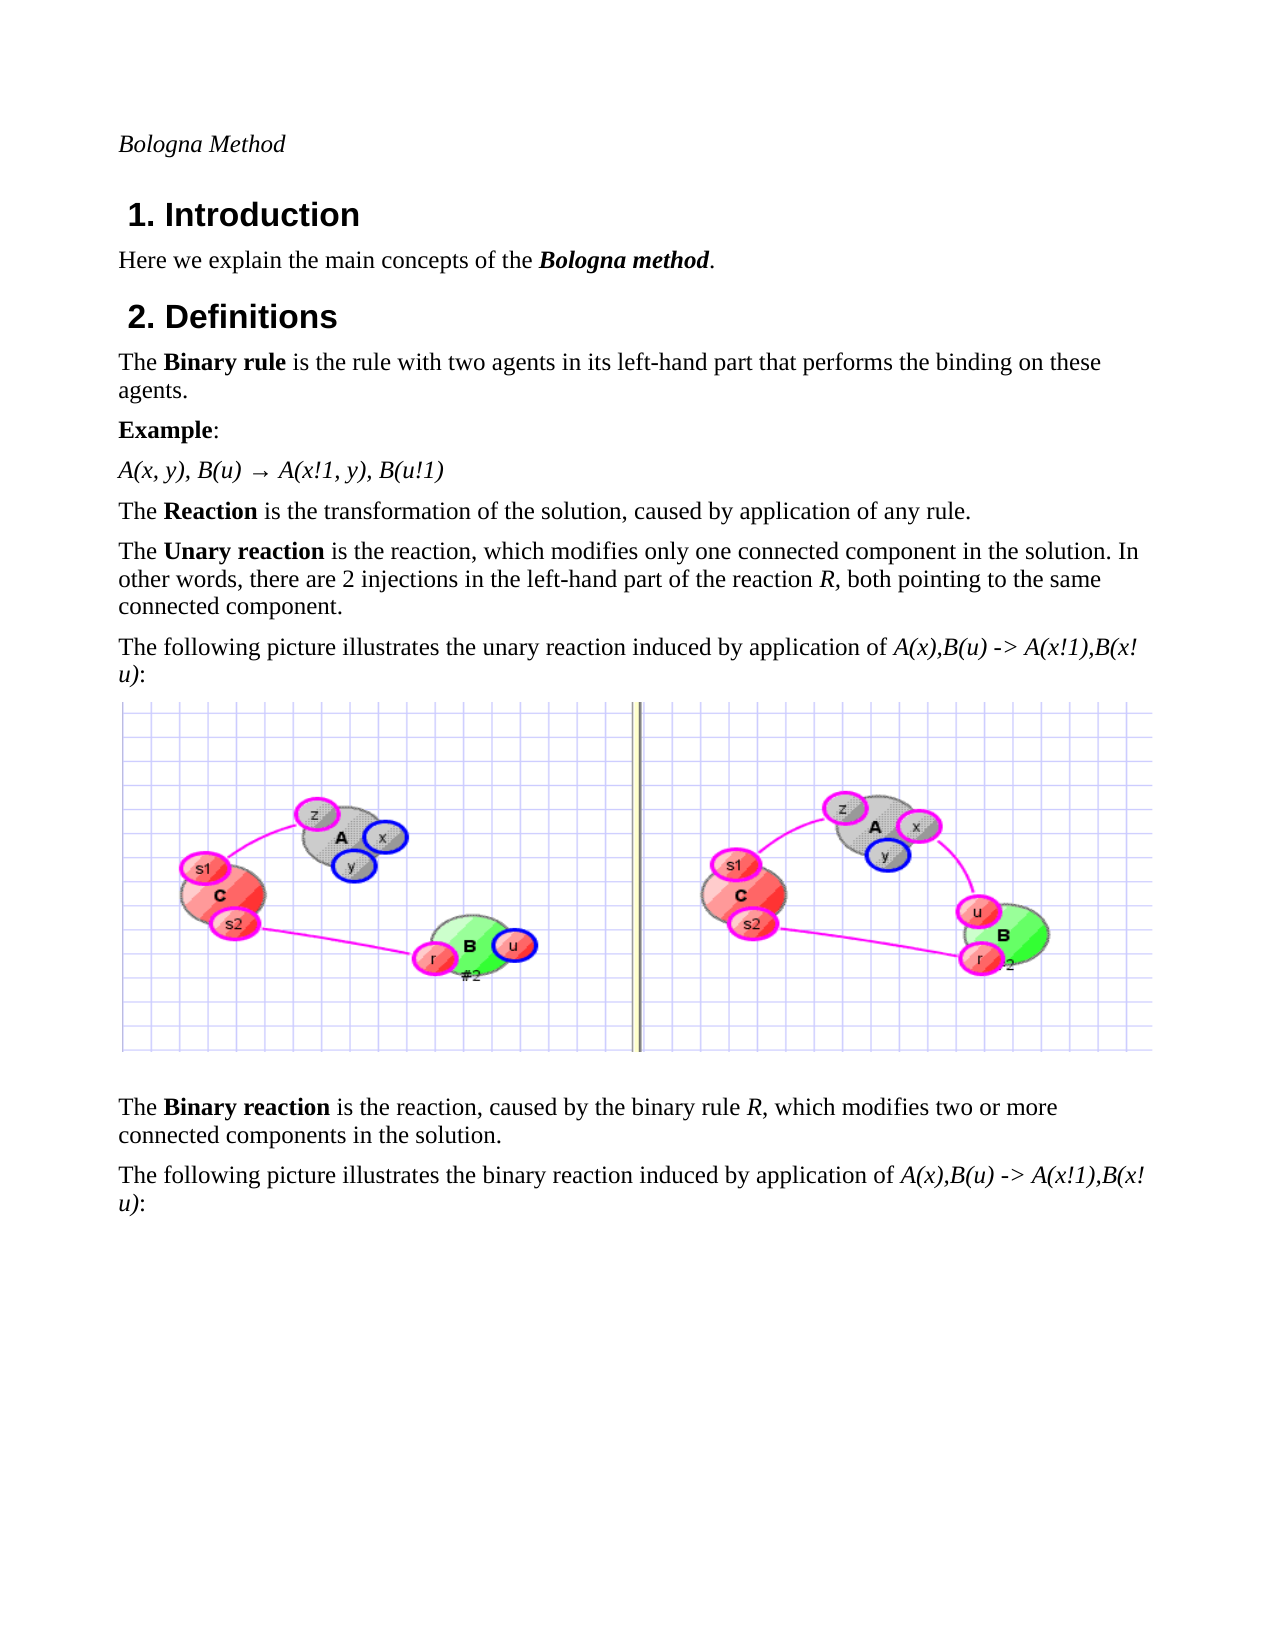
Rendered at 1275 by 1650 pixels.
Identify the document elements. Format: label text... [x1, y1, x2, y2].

text The following picture illustrates the binary reaction induced by application of A(x),B(u) -> A(x!1),B(x!u): [118, 1161, 1157, 1217]
text The Reaction is the transformation of the solution, caused by application of any rule. [118, 497, 1157, 524]
text The Unary reaction is the reaction, which modifies only one connected component in the solution. In other words, there are 2 injections in the left-hand part of the reaction R, both pointing to the same connected component. [118, 537, 1157, 620]
text Here we explain the main concepts of the Bologna method. [118, 246, 1157, 273]
text The following picture illustrates the unary reaction induced by application of A(x),B(u) -> A(x!1),B(x!u): [118, 633, 1157, 688]
subtitle Definitions [118, 298, 1157, 336]
subtitle Introduction [118, 196, 1157, 233]
text Bologna Method [118, 131, 1157, 158]
picture [122, 702, 1153, 1052]
text A(x, y), B(u) → A(x!1, y), B(u!1) [118, 457, 1157, 484]
text Example: [118, 416, 1157, 444]
text The Binary reaction is the reaction, caused by the binary rule R, which modifies two or more connected components in the solution. [118, 1093, 1157, 1149]
text The Binary rule is the rule with two agents in its left-hand part that performs the binding on these agents. [118, 348, 1157, 404]
